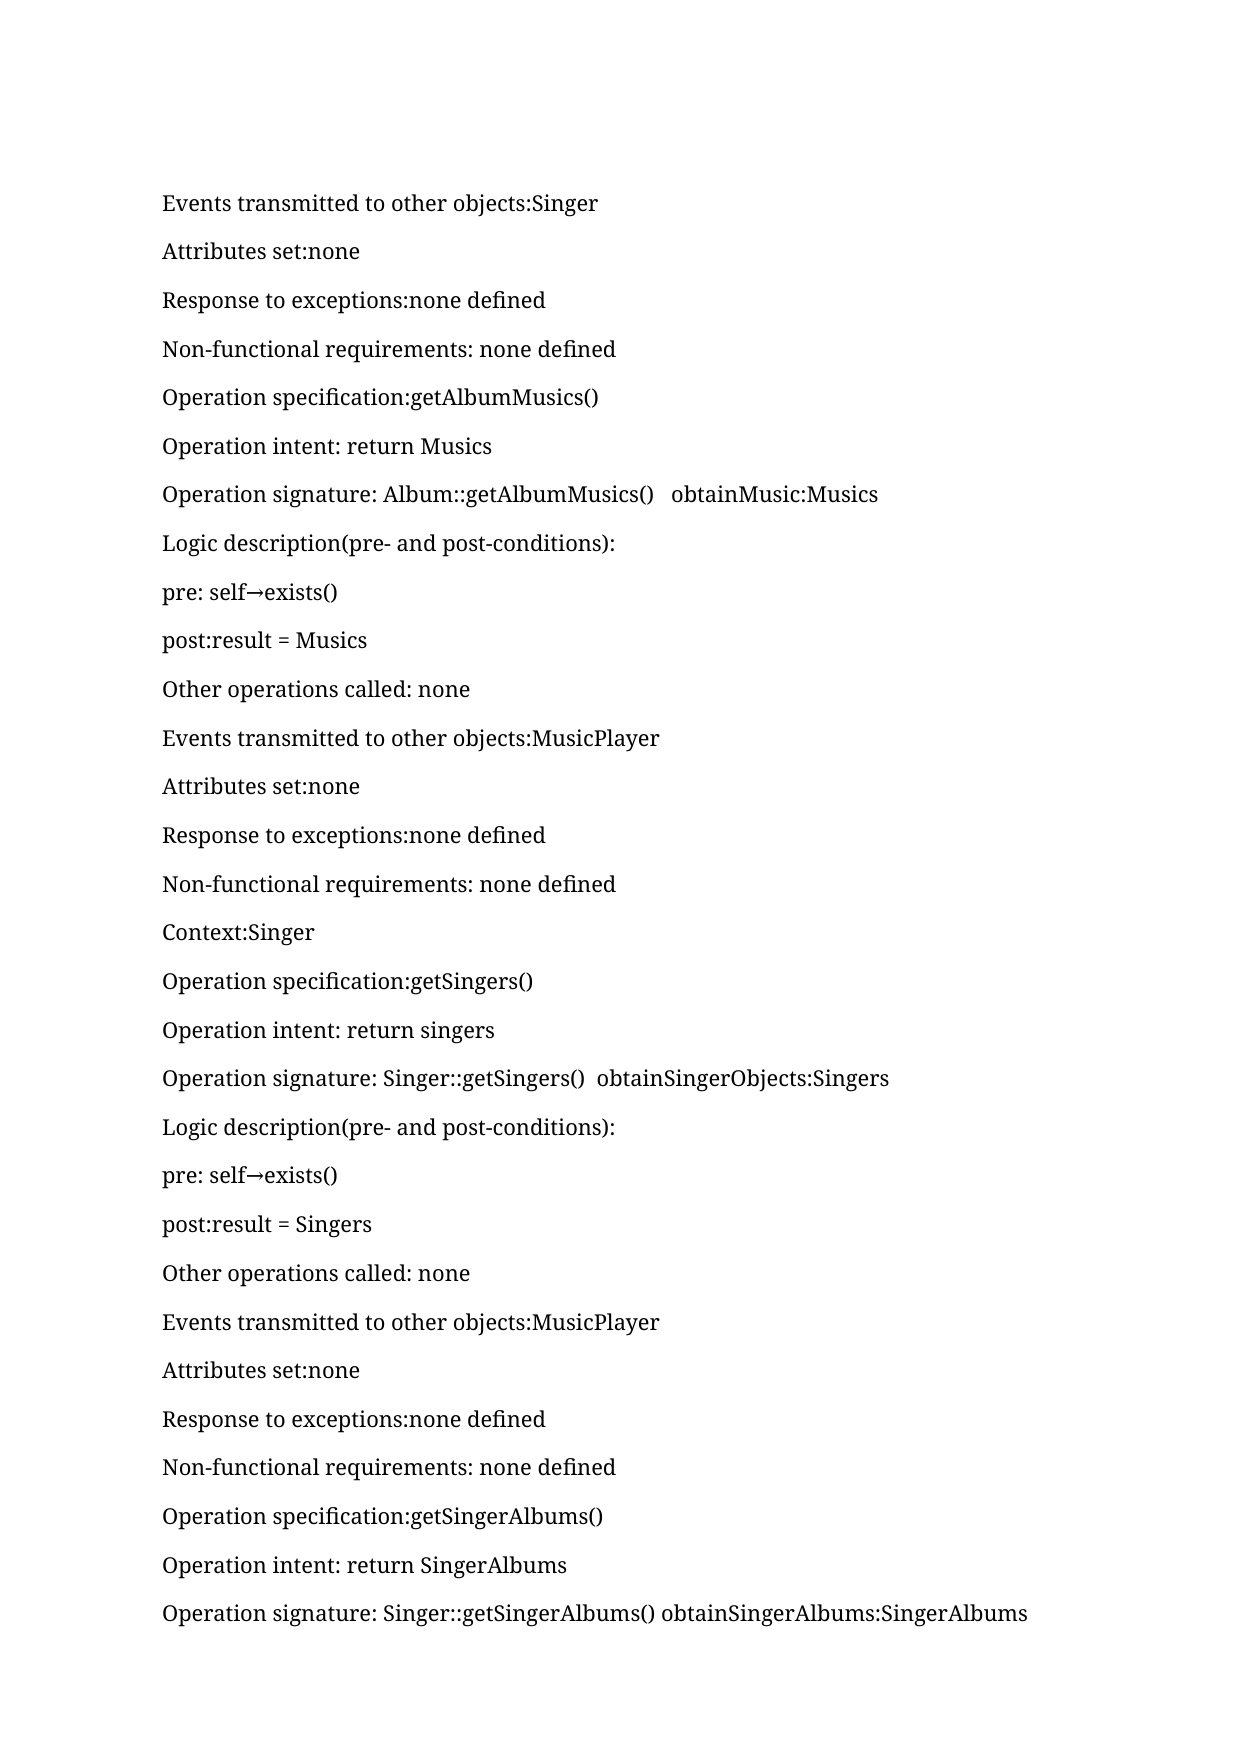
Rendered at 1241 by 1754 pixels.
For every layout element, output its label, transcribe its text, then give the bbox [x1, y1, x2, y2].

text Response to exceptions:none defined [118, 820, 1122, 850]
text Operation intent: return Musics [118, 431, 1122, 461]
text Operation specification:getSingers() [118, 966, 1122, 996]
text Response to exceptions:none defined [118, 1404, 1122, 1433]
text Response to exceptions:none defined [118, 285, 1122, 315]
text Attributes set:none [118, 771, 1122, 801]
text Non-functional requirements: none defined [118, 869, 1122, 898]
text Events transmitted to other objects:MusicPlayer [118, 1306, 1122, 1336]
text Operation signature: Album::getAlbumMusics() obtainMusic:Musics [118, 479, 1122, 509]
text post:result = Musics [118, 625, 1122, 655]
text Events transmitted to other objects:Singer [118, 188, 1122, 217]
text Attributes set:none [118, 236, 1122, 266]
text Operation signature: Singer::getSingerAlbums() obtainSingerAlbums:SingerAlbums [118, 1598, 1122, 1628]
text Operation intent: return singers [118, 1014, 1122, 1044]
text Non-functional requirements: none defined [118, 1452, 1122, 1482]
text Operation signature: Singer::getSingers() obtainSingerObjects:Singers [118, 1063, 1122, 1093]
text Other operations called: none [118, 674, 1122, 704]
text Logic description(pre- and post-conditions): [118, 528, 1122, 558]
text Other operations called: none [118, 1258, 1122, 1288]
text pre: self→exists() [118, 1161, 1122, 1190]
text Operation specification:getSingerAlbums() [118, 1501, 1122, 1531]
text Attributes set:none [118, 1355, 1122, 1385]
text post:result = Singers [118, 1209, 1122, 1239]
text Events transmitted to other objects:MusicPlayer [118, 723, 1122, 752]
text Context:Singer [118, 917, 1122, 947]
text pre: self→exists() [118, 577, 1122, 607]
text Logic description(pre- and post-conditions): [118, 1112, 1122, 1142]
text Operation specification:getAlbumMusics() [118, 382, 1122, 412]
text Operation intent: return SingerAlbums [118, 1550, 1122, 1579]
text Non-functional requirements: none defined [118, 333, 1122, 363]
